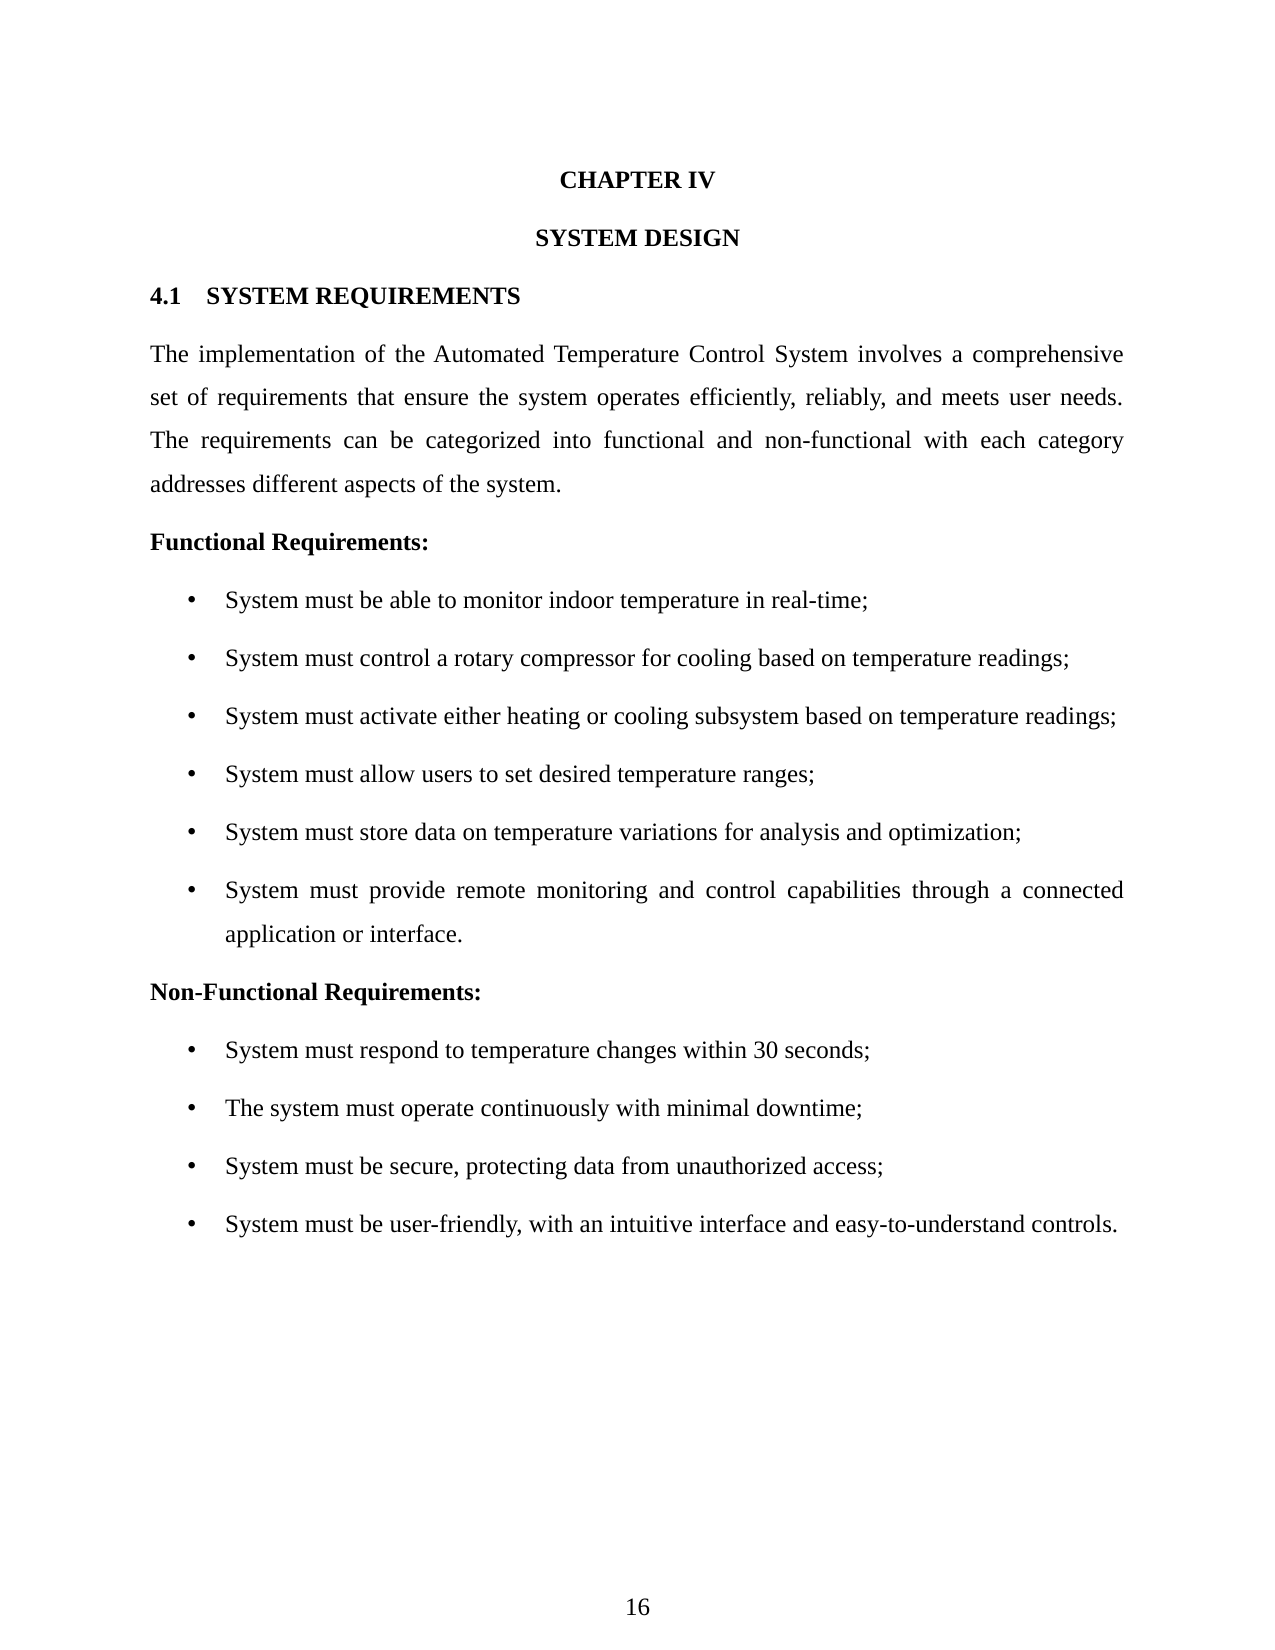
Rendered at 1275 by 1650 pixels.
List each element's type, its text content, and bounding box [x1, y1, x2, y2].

subtitle CHAPTER IV [150, 165, 1125, 194]
list System must respond to temperature changes within 30 seconds; [187, 1035, 1125, 1064]
list System must provide remote monitoring and control capabilities through a connected application or interface. [187, 876, 1125, 947]
text Functional Requirements: [150, 527, 1125, 556]
subtitle 4.1 SYSTEM REQUIREMENTS [150, 281, 1125, 310]
list System must be secure, protecting data from unauthorized access; [187, 1151, 1125, 1180]
list System must store data on temperature variations for analysis and optimization; [187, 817, 1125, 846]
text The implementation of the Automated Temperature Control System involves a comprehensive set of requirements that ensure the system operates efficiently, reliably, and meets user needs. The requirements can be categorized into functional and non-functional with each category addresses different aspects of the system. [150, 339, 1125, 497]
text Non-Functional Requirements: [150, 977, 1125, 1006]
list System must be user-friendly, with an intuitive interface and easy-to-understand controls. [187, 1209, 1125, 1238]
list System must control a rotary compressor for cooling based on temperature readings; [187, 643, 1125, 672]
list System must be able to monitor indoor temperature in real-time; [187, 585, 1125, 614]
list The system must operate continuously with minimal downtime; [187, 1093, 1125, 1122]
list System must activate either heating or cooling subsystem based on temperature readings; [187, 701, 1125, 730]
subtitle SYSTEM DESIGN [150, 223, 1125, 252]
list System must allow users to set desired temperature ranges; [187, 759, 1125, 788]
